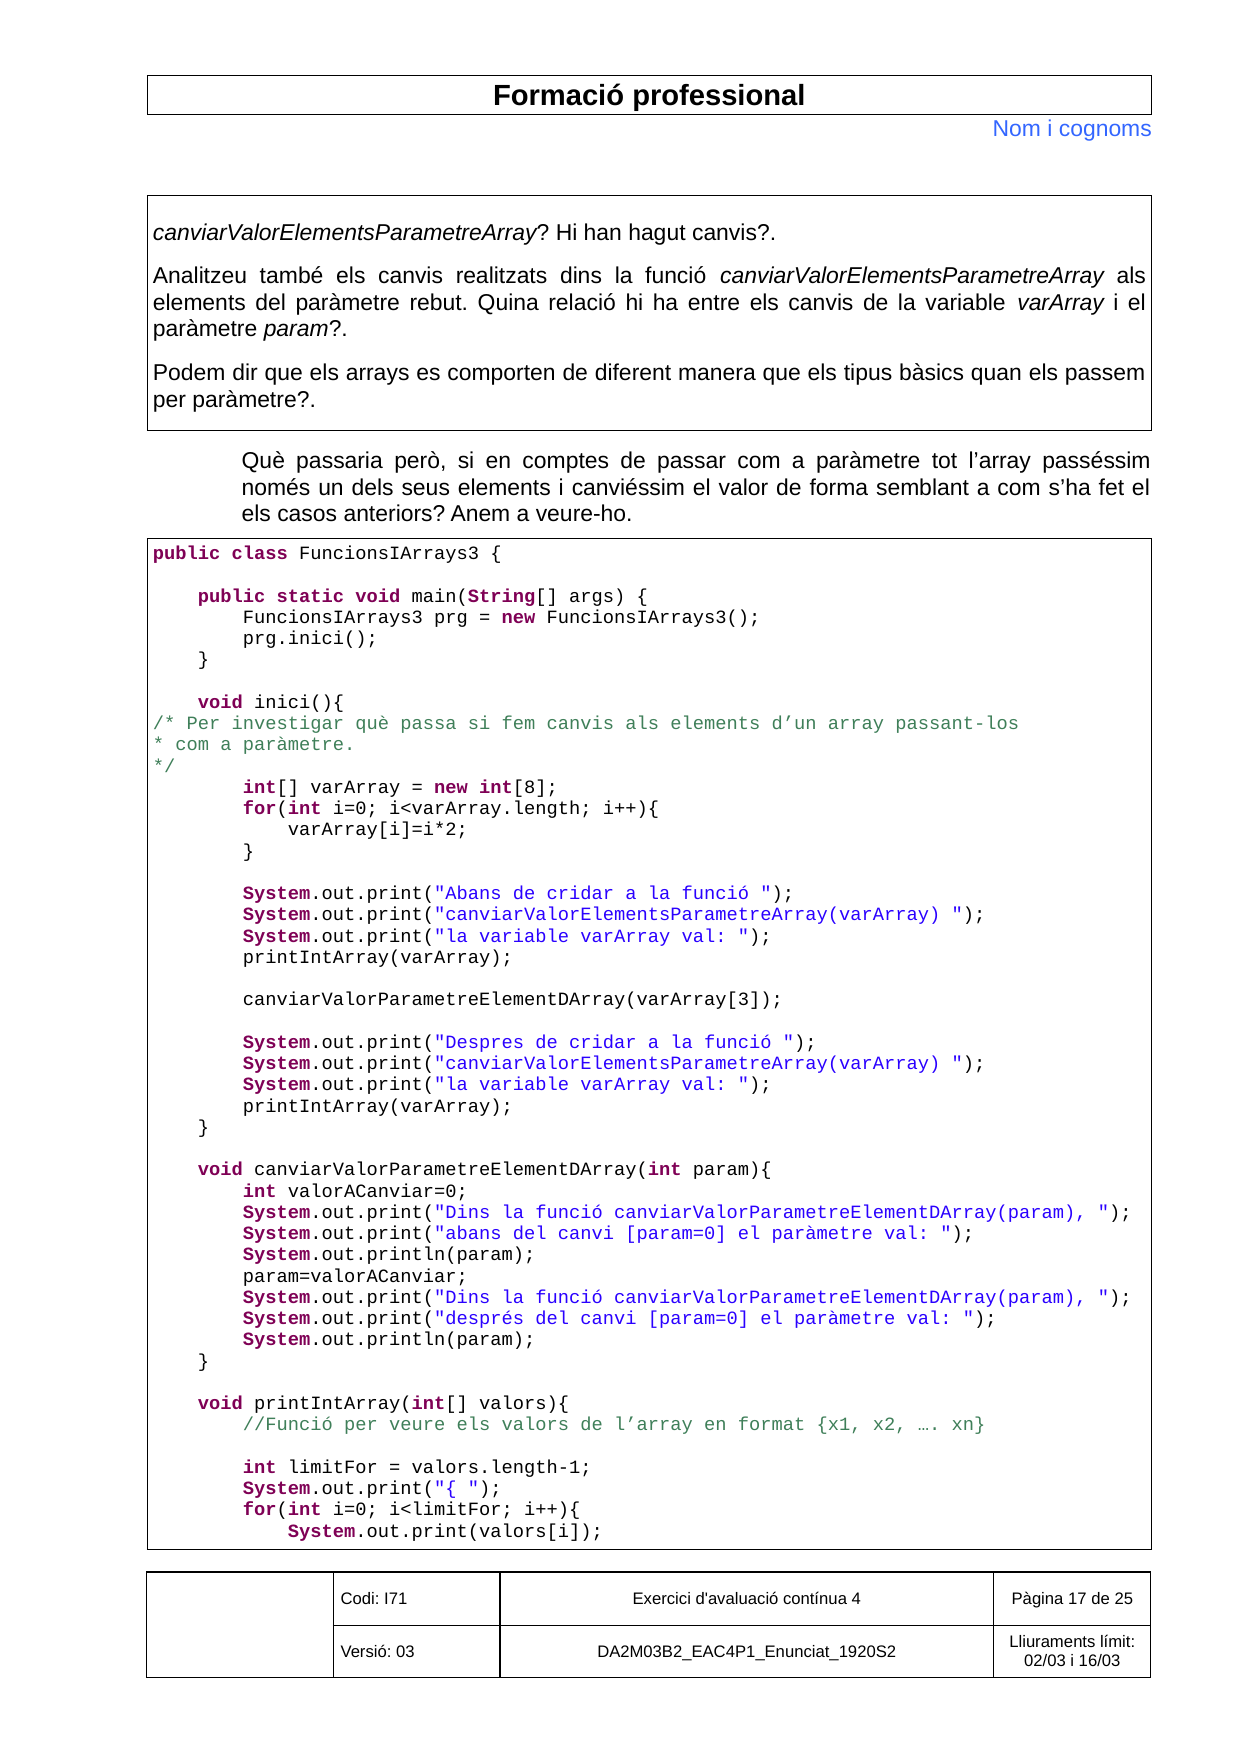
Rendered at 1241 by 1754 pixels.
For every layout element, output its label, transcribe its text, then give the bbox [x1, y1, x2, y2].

table_header public class FuncionsIArrays3 { public static void main(String[] args) { FuncionsIArrays3 prg = new FuncionsIArrays3(); prg.inici(); } void inici(){ /* Per investigar què passa si fem canvis als elements d’un array passant-los * com a paràmetre. */ int[] varArray = new int[8]; for(int i=0; i<varArray.length; i++){ varArray[i]=i*2; } System.out.print("Abans de cridar a la funció "); System.out.print("canviarValorElementsParametreArray(varArray) "); System.out.print("la variable varArray val: "); printIntArray(varArray); canviarValorParametreElementDArray(varArray[3]); System.out.print("Despres de cridar a la funció "); System.out.print("canviarValorElementsParametreArray(varArray) "); System.out.print("la variable varArray val: "); printIntArray(varArray); } void canviarValorParametreElementDArray(int param){ int valorACanviar=0; System.out.print("Dins la funció canviarValorParametreElementDArray(param), "); System.out.print("abans del canvi [param=0] el paràmetre val: "); System.out.println(param); param=valorACanviar; System.out.print("Dins la funció canviarValorParametreElementDArray(param), "); System.out.print("després del canvi [param=0] el paràmetre val: "); System.out.println(param); } void printIntArray(int[] valors){ //Funció per veure els valors de l’array en format {x1, x2, …. xn} int limitFor = valors.length-1; System.out.print("{ "); for(int i=0; i<limitFor; i++){ System.out.print(valors[i]); [148, 539, 1151, 1548]
table_header canviarValorElementsParametreArray? Hi han hagut canvis?. Analitzeu també els canvis realitzats dins la funció canviarValorElementsParametreArray als elements del paràmetre rebut. Quina relació hi ha entre els canvis de la variable varArray i el paràmetre param?. Podem dir que els arrays es comporten de diferent manera que els tipus bàsics quan els passem per paràmetre?. [148, 196, 1151, 429]
text Què passaria però, si en comptes de passar com a paràmetre tot l’array passéssim només un dels seus elements i canviéssim el valor de forma semblant a com s’ha fet el els casos anteriors? Anem a veure-ho. [241, 447, 1151, 526]
